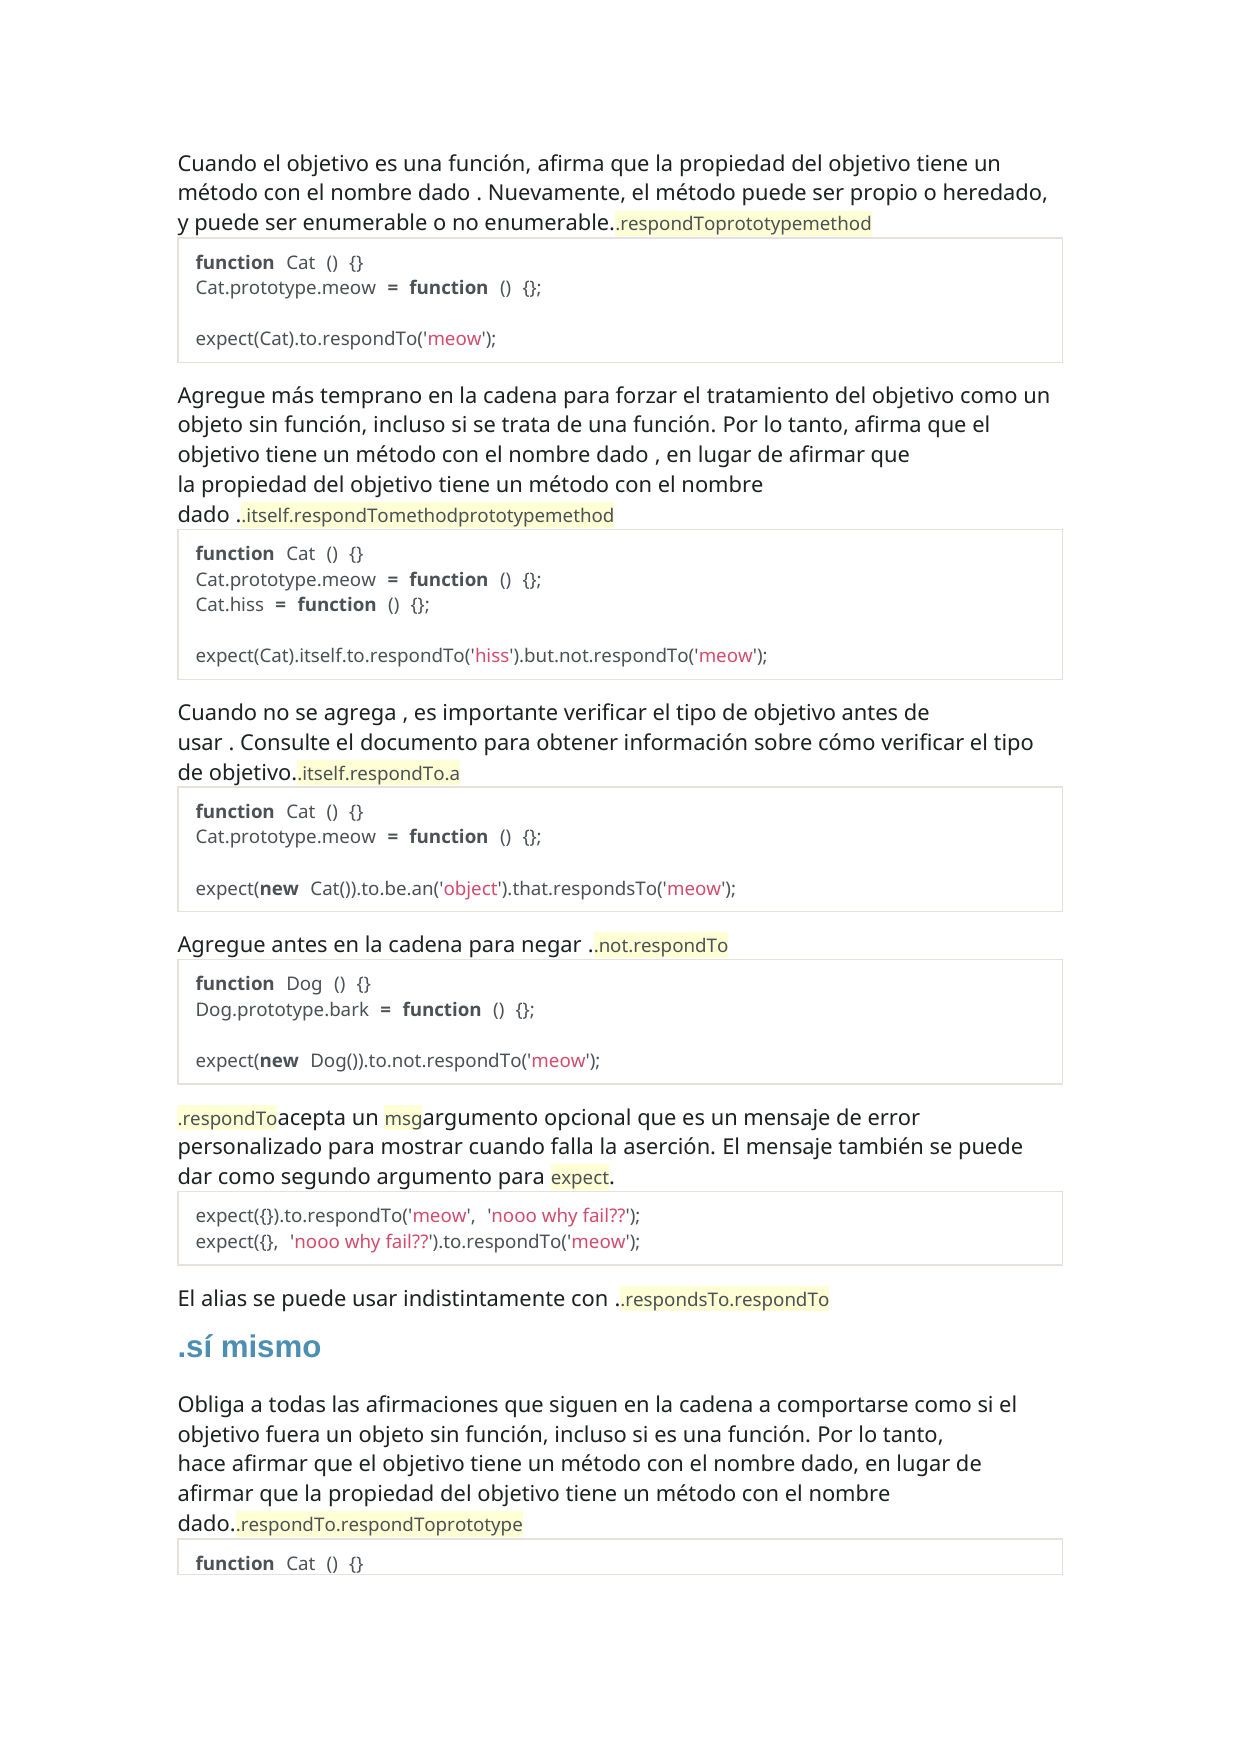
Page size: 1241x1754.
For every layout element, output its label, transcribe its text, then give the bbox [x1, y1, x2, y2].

subtitle .sí mismo [177, 1328, 1063, 1364]
text function Cat () {} [179, 788, 1062, 812]
text Cat.hiss = function () {}; [179, 580, 1062, 605]
text function Cat () {} [179, 239, 1062, 262]
text expect(new Cat()).to.be.an('object').that.respondsTo('meow'); [179, 863, 1062, 911]
text function Cat () {} [179, 530, 1062, 554]
text Agregue antes en la cadena para negar ..not.respondTo [177, 929, 1063, 959]
text Obliga a todas las afirmaciones que siguen en la cadena a comportarse como si el objetivo fuera un objeto sin función, incluso si es una función. Por lo tanto, hace afirmar que el objetivo tiene un método con el nombre dado, en lugar de afirmar que la propiedad del objetivo tiene un método con el nombre dado..respondTo.respondToprototype [177, 1389, 1063, 1538]
text Cat.prototype.meow = function () {}; [179, 554, 1062, 580]
text Dog.prototype.bark = function () {}; [179, 984, 1062, 1010]
text Cat.prototype.meow = function () {}; [179, 812, 1062, 837]
text function Dog () {} [179, 960, 1062, 984]
text function Cat () {} [179, 1540, 1062, 1574]
text expect(Cat).itself.to.respondTo('hiss').but.not.respondTo('meow'); [179, 631, 1062, 679]
text El alias se puede usar indistintamente con ..respondsTo.respondTo [177, 1282, 1063, 1312]
text Cat.prototype.meow = function () {}; [179, 262, 1062, 288]
text expect(Cat).to.respondTo('meow'); [179, 313, 1062, 362]
text expect(new Dog()).to.not.respondTo('meow'); [179, 1035, 1062, 1083]
text Agregue más temprano en la cadena para forzar el tratamiento del objetivo como un objeto sin función, incluso si se trata de una función. Por lo tanto, afirma que el objetivo tiene un método con el nombre dado , en lugar de afirmar que la propiedad del objetivo tiene un método con el nombre dado ..itself.respondTomethodprototypemethod [177, 380, 1063, 529]
text expect({}).to.respondTo('meow', 'nooo why fail??'); [179, 1192, 1062, 1216]
text Cuando el objetivo es una función, afirma que la propiedad del objetivo tiene un método con el nombre dado . Nuevamente, el método puede ser propio o heredado, y puede ser enumerable o no enumerable..respondToprototypemethod [177, 148, 1063, 237]
text expect({}, 'nooo why fail??').to.respondTo('meow'); [179, 1216, 1062, 1264]
text .respondToacepta un msgargumento opcional que es un mensaje de error personalizado para mostrar cuando falla la aserción. El mensaje también se puede dar como segundo argumento para expect. [177, 1101, 1063, 1191]
text Cuando no se agrega , es importante verificar el tipo de objetivo antes de usar . Consulte el documento para obtener información sobre cómo verificar el tipo de objetivo..itself.respondTo.a [177, 697, 1063, 786]
